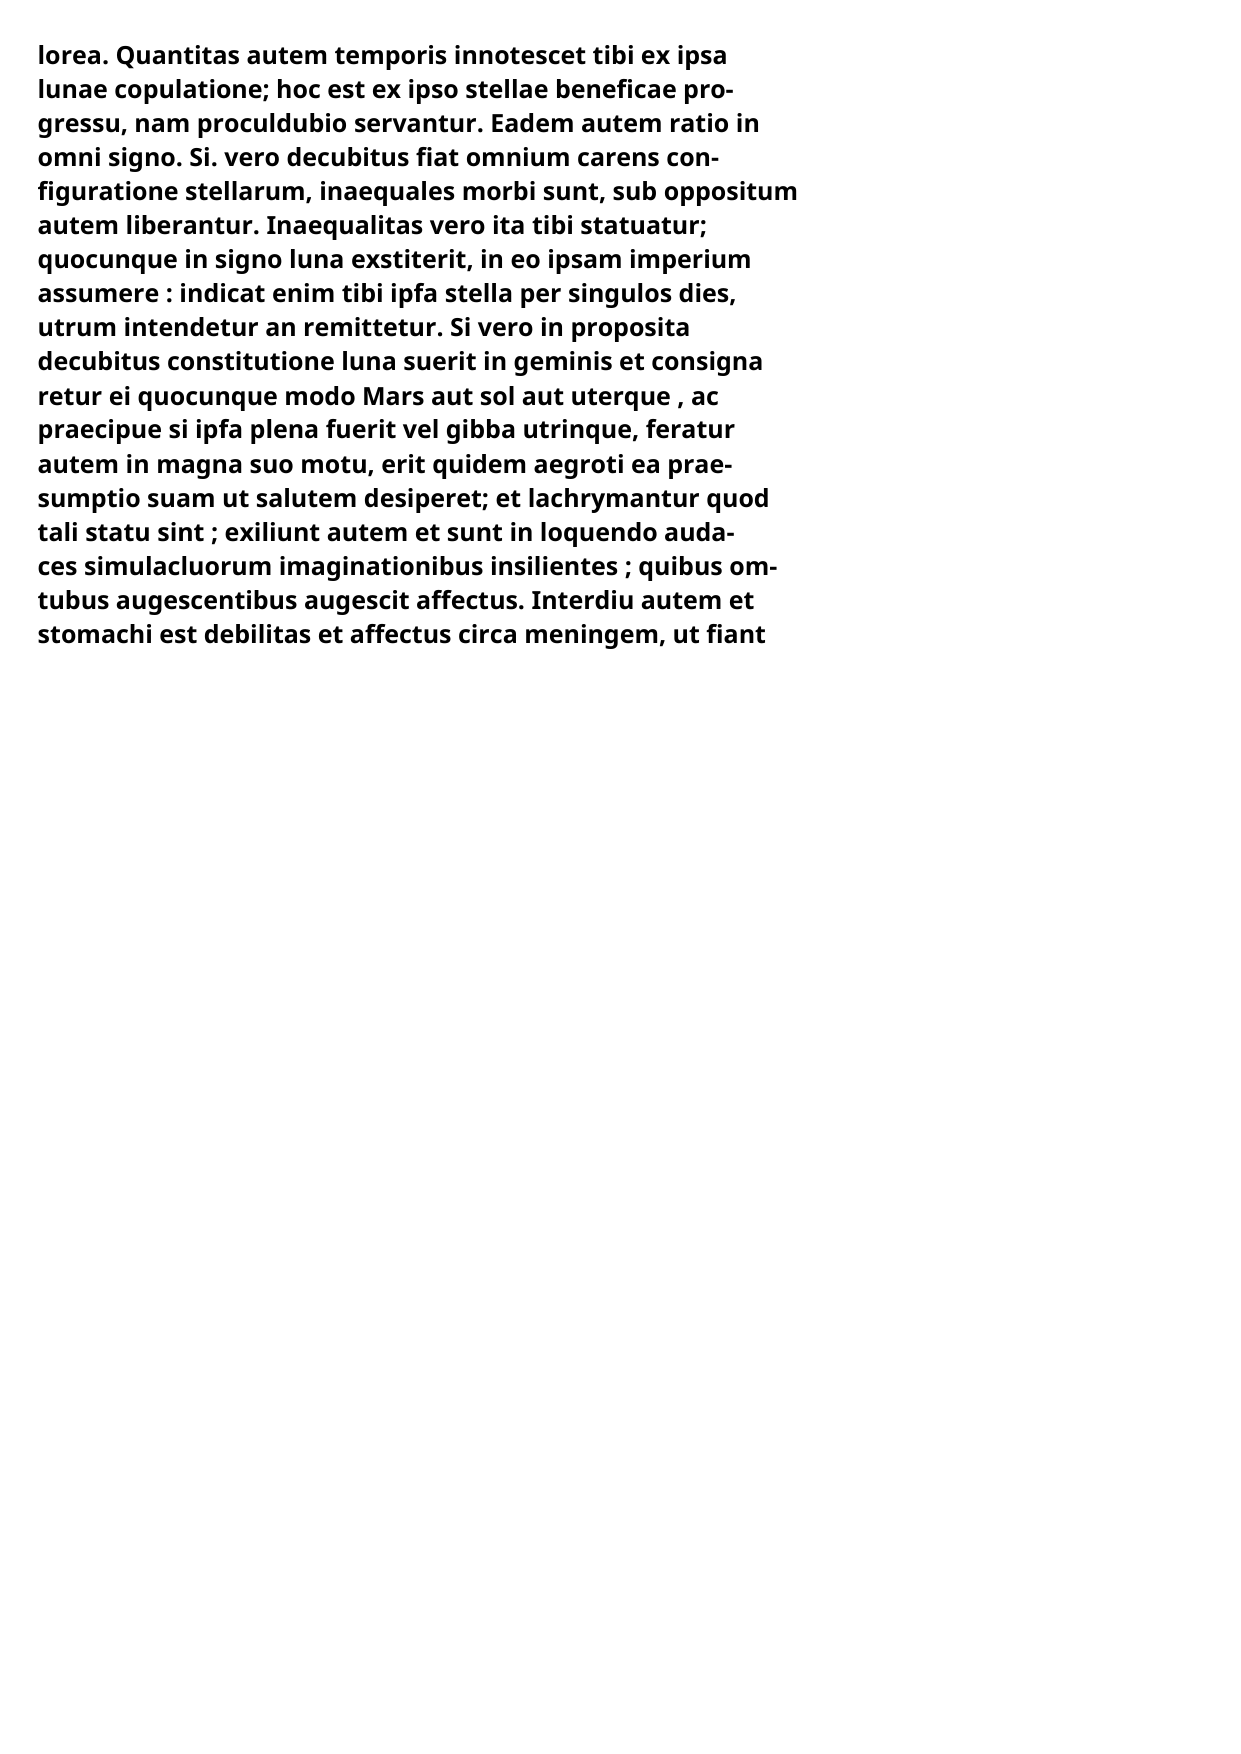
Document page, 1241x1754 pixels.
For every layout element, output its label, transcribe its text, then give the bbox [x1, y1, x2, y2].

text lorea. Quantitas autem temporis innotescet tibi ex ipsa lunae copulatione; hoc est ex ipso stellae beneficae pro- gressu, nam proculdubio servantur. Eadem autem ratio in omni signo. Si. vero decubitus fiat omnium carens con- figuratione stellarum, inaequales morbi sunt, sub oppositum autem liberantur. Inaequalitas vero ita tibi statuatur; quocunque in signo luna exstiterit, in eo ipsam imperium assumere : indicat enim tibi ipfa stella per singulos dies, utrum intendetur an remittetur. Si vero in proposita decubitus constitutione luna suerit in geminis et consigna retur ei quocunque modo Mars aut sol aut uterque , ac praecipue si ipfa plena fuerit vel gibba utrinque, feratur autem in magna suo motu, erit quidem aegroti ea prae- sumptio suam ut salutem desiperet; et lachrymantur quod tali statu sint ; exiliunt autem et sunt in loquendo auda- ces simulacluorum imaginationibus insilientes ; quibus om- tubus augescentibus augescit affectus. Interdiu autem et stomachi est debilitas et affectus circa meningem, ut fiant [37, 37, 1203, 651]
